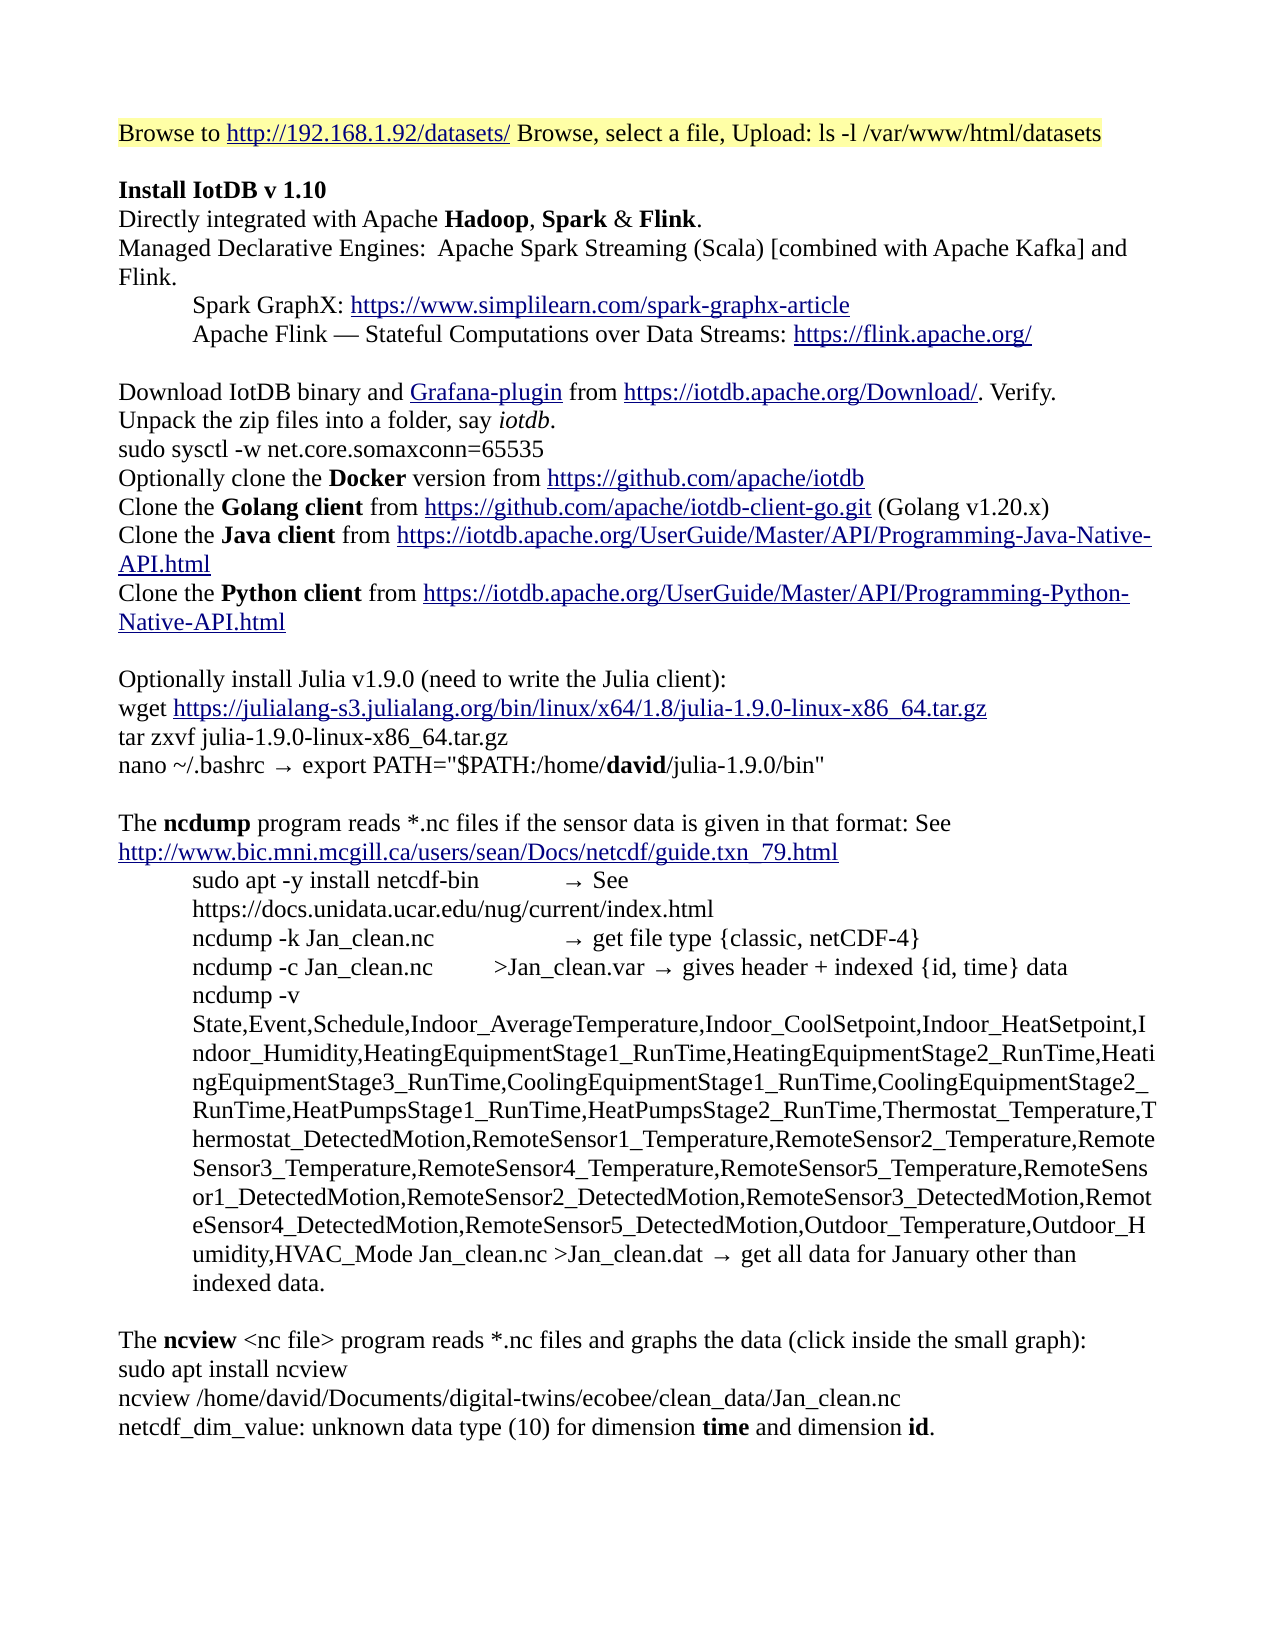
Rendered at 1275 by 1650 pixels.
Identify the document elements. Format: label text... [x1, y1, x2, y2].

text Managed Declarative Engines: Apache Spark Streaming (Scala) [combined with Apache Kafka] and Flink. [118, 233, 1157, 291]
text Directly integrated with Apache Hadoop, Spark & Flink. [118, 204, 1157, 233]
text ncdump -k Jan_clean.nc → get file type {classic, netCDF-4} [192, 923, 1157, 952]
text Apache Flink — Stateful Computations over Data Streams: https://flink.apache.org/ [192, 319, 1157, 348]
text sudo apt install ncview [118, 1354, 1157, 1383]
text Optionally clone the Docker version from https://github.com/apache/iotdb [118, 463, 1157, 492]
text sudo sysctl -w net.core.somaxconn=65535 [118, 434, 1157, 463]
text Clone the Python client from https://iotdb.apache.org/UserGuide/Master/API/Programming-Python-Native-API.html [118, 578, 1157, 636]
text Spark GraphX: https://www.simplilearn.com/spark-graphx-article [192, 291, 1157, 319]
text Clone the Java client from https://iotdb.apache.org/UserGuide/Master/API/Programming-Java-Native-API.html [118, 521, 1157, 578]
text wget https://julialang-s3.julialang.org/bin/linux/x64/1.8/julia-1.9.0-linux-x86_64.tar.gz [118, 693, 1157, 722]
text Clone the Golang client from https://github.com/apache/iotdb-client-go.git (Golang v1.20.x) [118, 492, 1157, 521]
text Optionally install Julia v1.9.0 (need to write the Julia client): [118, 664, 1157, 693]
text Download IotDB binary and Grafana-plugin from https://iotdb.apache.org/Download/. Verify. [118, 377, 1157, 406]
text nano ~/.bashrc → export PATH="$PATH:/home/david/julia-1.9.0/bin" [118, 751, 1157, 779]
text tar zxvf julia-1.9.0-linux-x86_64.tar.gz [118, 722, 1157, 751]
text The ncdump program reads *.nc files if the sensor data is given in that format: See http://www.bic.mni.mcgill.ca/users/sean/Docs/netcdf/guide.txn_79.html [118, 808, 1157, 866]
text Browse to http://192.168.1.92/datasets/ Browse, select a file, Upload: ls -l /var/www/html/datasets [118, 118, 1157, 147]
text ncview /home/david/Documents/digital-twins/ecobee/clean_data/Jan_clean.nc [118, 1383, 1157, 1412]
text Unpack the zip files into a folder, say iotdb. [118, 406, 1157, 434]
text sudo apt -y install netcdf-bin → See https://docs.unidata.ucar.edu/nug/current/index.html [192, 866, 1157, 923]
text ncdump -c Jan_clean.nc >Jan_clean.var → gives header + indexed {id, time} data [192, 952, 1157, 981]
text The ncview <nc file> program reads *.nc files and graphs the data (click inside the small graph): [118, 1326, 1157, 1354]
text netcdf_dim_value: unknown data type (10) for dimension time and dimension id. [118, 1412, 1157, 1441]
text Install IotDB v 1.10 [118, 176, 1157, 204]
text ncdump -v State,Event,Schedule,Indoor_AverageTemperature,Indoor_CoolSetpoint,Indoor_HeatSetpoint,Indoor_Humidity,HeatingEquipmentStage1_RunTime,HeatingEquipmentStage2_RunTime,HeatingEquipmentStage3_RunTime,CoolingEquipmentStage1_RunTime,CoolingEquipmentStage2_RunTime,HeatPumpsStage1_RunTime,HeatPumpsStage2_RunTime,Thermostat_Temperature,Thermostat_DetectedMotion,RemoteSensor1_Temperature,RemoteSensor2_Temperature,RemoteSensor3_Temperature,RemoteSensor4_Temperature,RemoteSensor5_Temperature,RemoteSensor1_DetectedMotion,RemoteSensor2_DetectedMotion,RemoteSensor3_DetectedMotion,RemoteSensor4_DetectedMotion,RemoteSensor5_DetectedMotion,Outdoor_Temperature,Outdoor_Humidity,HVAC_Mode Jan_clean.nc >Jan_clean.dat → get all data for January other than indexed data. [192, 981, 1157, 1297]
